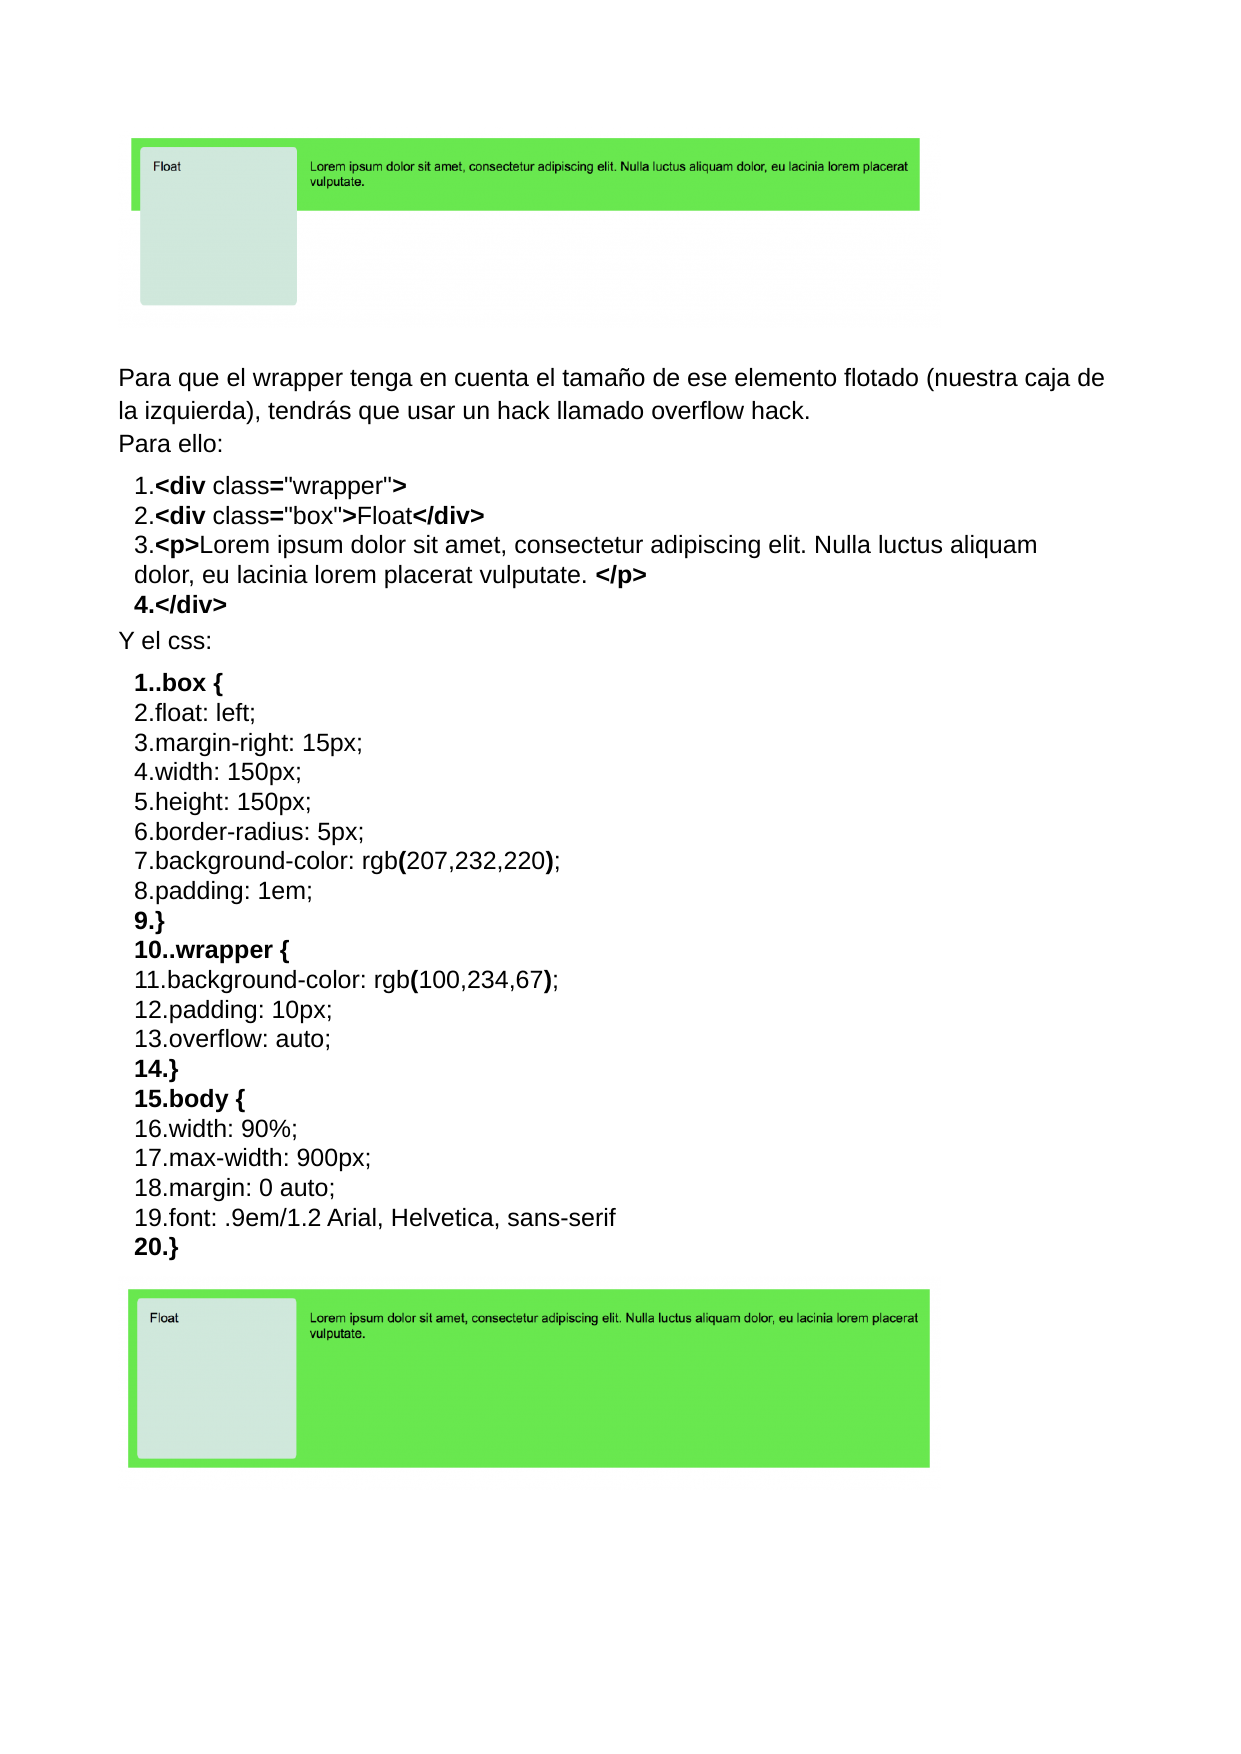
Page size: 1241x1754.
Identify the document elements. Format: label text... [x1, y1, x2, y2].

list .box { [119, 660, 1122, 694]
list } [119, 1228, 1122, 1269]
text Y el css: [118, 627, 1122, 655]
list font: .9em/1.2 Arial, Helvetica, sans-serif [119, 1199, 1122, 1228]
list } [119, 902, 1122, 931]
list margin: 0 auto; [119, 1169, 1122, 1199]
list body { [119, 1080, 1122, 1109]
list background-color: rgb(100,234,67); [119, 961, 1122, 991]
list .wrapper { [119, 931, 1122, 961]
picture [118, 1276, 942, 1490]
list overflow: auto; [119, 1021, 1122, 1050]
list height: 150px; [119, 783, 1122, 813]
list background-color: rgb(207,232,220); [119, 842, 1122, 872]
list } [119, 1050, 1122, 1080]
picture [118, 126, 942, 328]
list padding: 10px; [119, 991, 1122, 1021]
list </div> [119, 586, 1122, 626]
list <div class="wrapper"> [119, 463, 1122, 497]
list <div class="box">Float</div> [119, 497, 1122, 526]
list width: 90%; [119, 1109, 1122, 1139]
list border-radius: 5px; [119, 813, 1122, 842]
list width: 150px; [119, 753, 1122, 783]
list padding: 1em; [119, 872, 1122, 902]
text Para ello: [118, 429, 1122, 458]
list <p>Lorem ipsum dolor sit amet, consectetur adipiscing elit. Nulla luctus aliquam dolor, eu lacinia lorem placerat vulputate. </p> [119, 526, 1122, 586]
list max-width: 900px; [119, 1139, 1122, 1169]
text Para que el wrapper tenga en cuenta el tamaño de ese elemento flotado (nuestra caja de la izquierda), tendrás que usar un hack llamado overflow hack. [118, 363, 1122, 425]
list float: left; [119, 694, 1122, 724]
list margin-right: 15px; [119, 724, 1122, 753]
